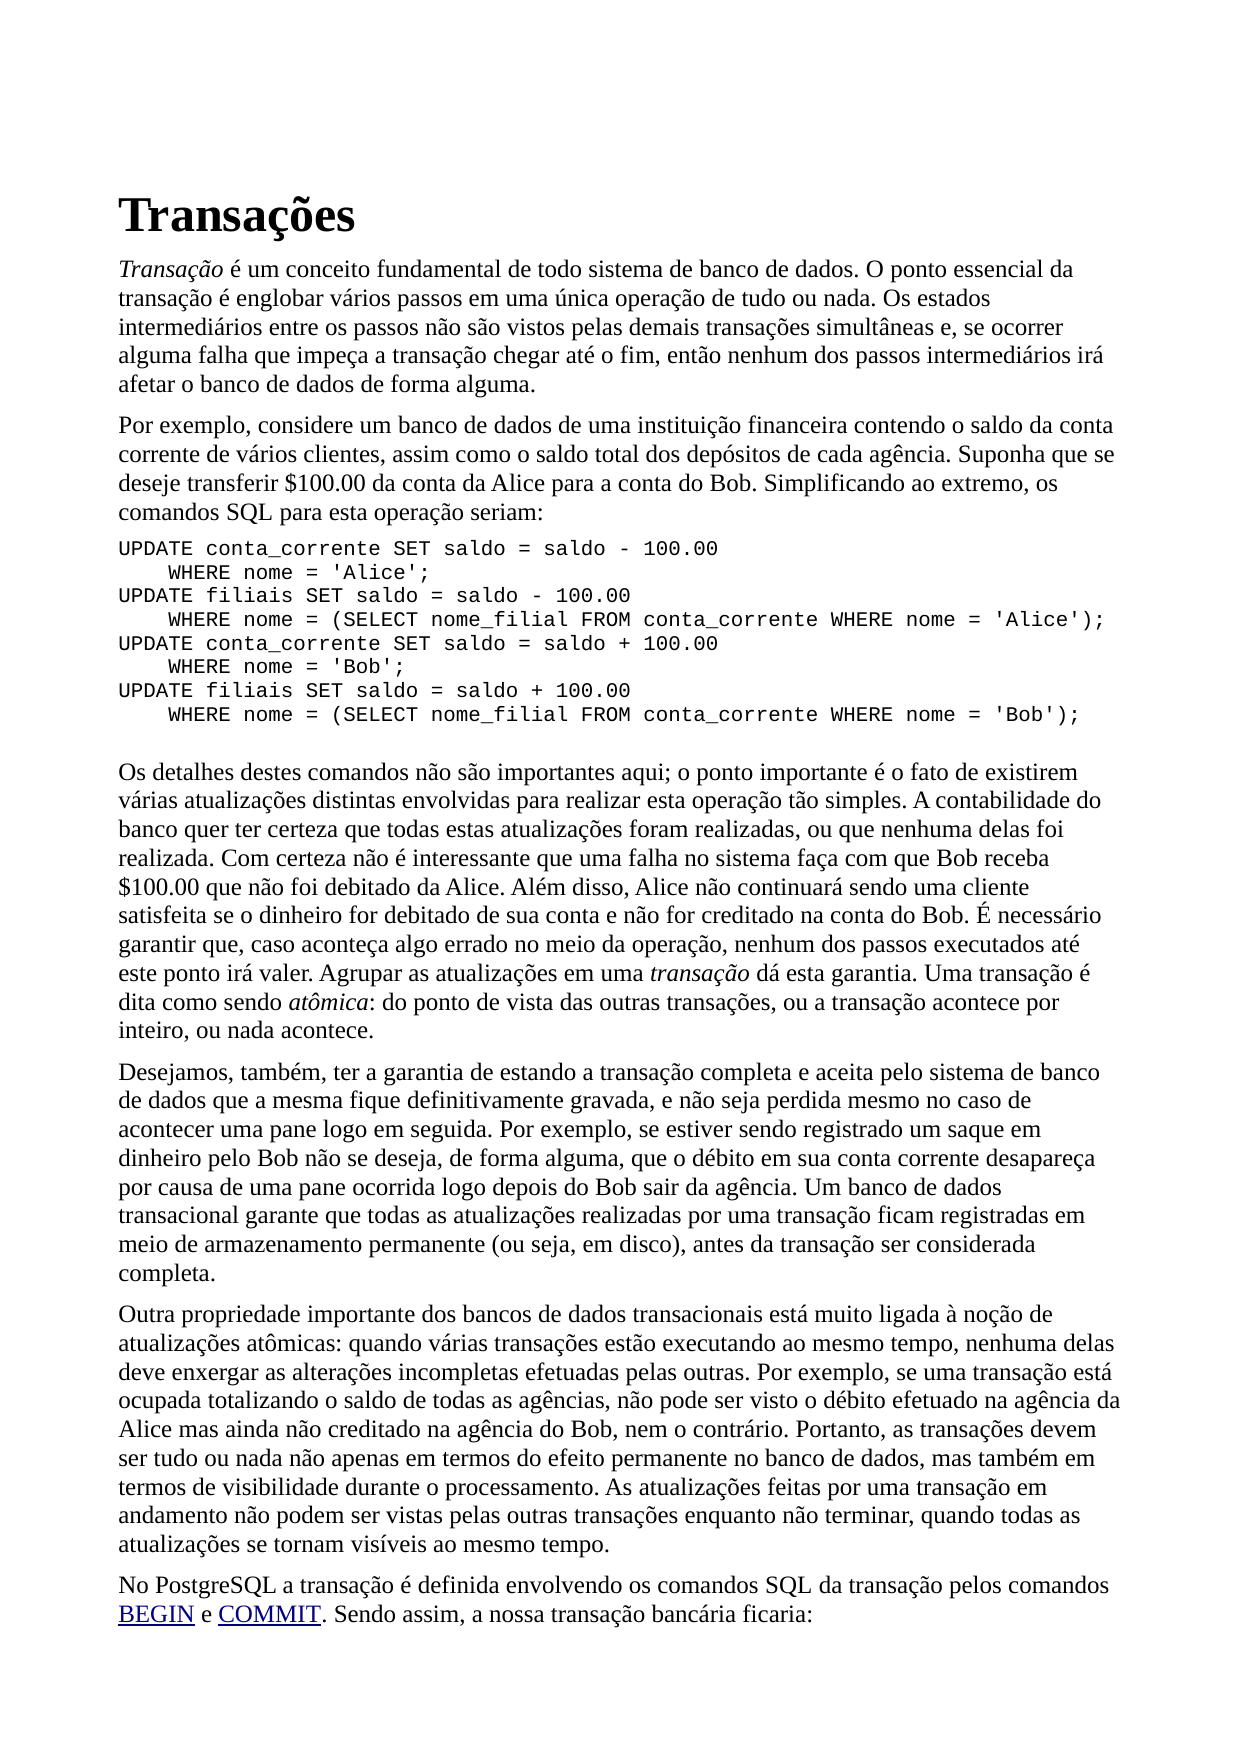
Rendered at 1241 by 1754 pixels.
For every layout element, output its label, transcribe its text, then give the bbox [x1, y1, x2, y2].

text UPDATE filiais SET saldo = saldo + 100.00 [118, 680, 1122, 704]
text Transação é um conceito fundamental de todo sistema de banco de dados. O ponto essencial da transação é englobar vários passos em uma única operação de tudo ou nada. Os estados intermediários entre os passos não são vistos pelas demais transações simultâneas e, se ocorrer alguma falha que impeça a transação chegar até o fim, então nenhum dos passos intermediários irá afetar o banco de dados de forma alguma. [118, 254, 1122, 398]
text Outra propriedade importante dos bancos de dados transacionais está muito ligada à noção de atualizações atômicas: quando várias transações estão executando ao mesmo tempo, nenhuma delas deve enxergar as alterações incompletas efetuadas pelas outras. Por exemplo, se uma transação está ocupada totalizando o saldo de todas as agências, não pode ser visto o débito efetuado na agência da Alice mas ainda não creditado na agência do Bob, nem o contrário. Portanto, as transações devem ser tudo ou nada não apenas em termos do efeito permanente no banco de dados, mas também em termos de visibilidade durante o processamento. As atualizações feitas por uma transação em andamento não podem ser vistas pelas outras transações enquanto não terminar, quando todas as atualizações se tornam visíveis ao mesmo tempo. [118, 1299, 1122, 1558]
text WHERE nome = (SELECT nome_filial FROM conta_corrente WHERE nome = 'Bob'); [118, 704, 1122, 727]
text No PostgreSQL a transação é definida envolvendo os comandos SQL da transação pelos comandos BEGIN e COMMIT. Sendo assim, a nossa transação bancária ficaria: [118, 1571, 1122, 1628]
text UPDATE filiais SET saldo = saldo - 100.00 [118, 585, 1122, 609]
subtitle Transações [118, 184, 1122, 242]
text Desejamos, também, ter a garantia de estando a transação completa e aceita pelo sistema de banco de dados que a mesma fique definitivamente gravada, e não seja perdida mesmo no caso de acontecer uma pane logo em seguida. Por exemplo, se estiver sendo registrado um saque em dinheiro pelo Bob não se deseja, de forma alguma, que o débito em sua conta corrente desapareça por causa de uma pane ocorrida logo depois do Bob sair da agência. Um banco de dados transacional garante que todas as atualizações realizadas por uma transação ficam registradas em meio de armazenamento permanente (ou seja, em disco), antes da transação ser considerada completa. [118, 1057, 1122, 1287]
text Por exemplo, considere um banco de dados de uma instituição financeira contendo o saldo da conta corrente de vários clientes, assim como o saldo total dos depósitos de cada agência. Suponha que se deseje transferir $100.00 da conta da Alice para a conta do Bob. Simplificando ao extremo, os comandos SQL para esta operação seriam: [118, 411, 1122, 526]
text UPDATE conta_corrente SET saldo = saldo + 100.00 [118, 633, 1122, 656]
text WHERE nome = 'Bob'; [118, 656, 1122, 680]
text Os detalhes destes comandos não são importantes aqui; o ponto importante é o fato de existirem várias atualizações distintas envolvidas para realizar esta operação tão simples. A contabilidade do banco quer ter certeza que todas estas atualizações foram realizadas, ou que nenhuma delas foi realizada. Com certeza não é interessante que uma falha no sistema faça com que Bob receba $100.00 que não foi debitado da Alice. Além disso, Alice não continuará sendo uma cliente satisfeita se o dinheiro for debitado de sua conta e não for creditado na conta do Bob. É necessário garantir que, caso aconteça algo errado no meio da operação, nenhum dos passos executados até este ponto irá valer. Agrupar as atualizações em uma transação dá esta garantia. Uma transação é dita como sendo atômica: do ponto de vista das outras transações, ou a transação acontece por inteiro, ou nada acontece. [118, 757, 1122, 1044]
text WHERE nome = (SELECT nome_filial FROM conta_corrente WHERE nome = 'Alice'); [118, 609, 1122, 633]
text WHERE nome = 'Alice'; [118, 562, 1122, 585]
text UPDATE conta_corrente SET saldo = saldo - 100.00 [118, 538, 1122, 562]
